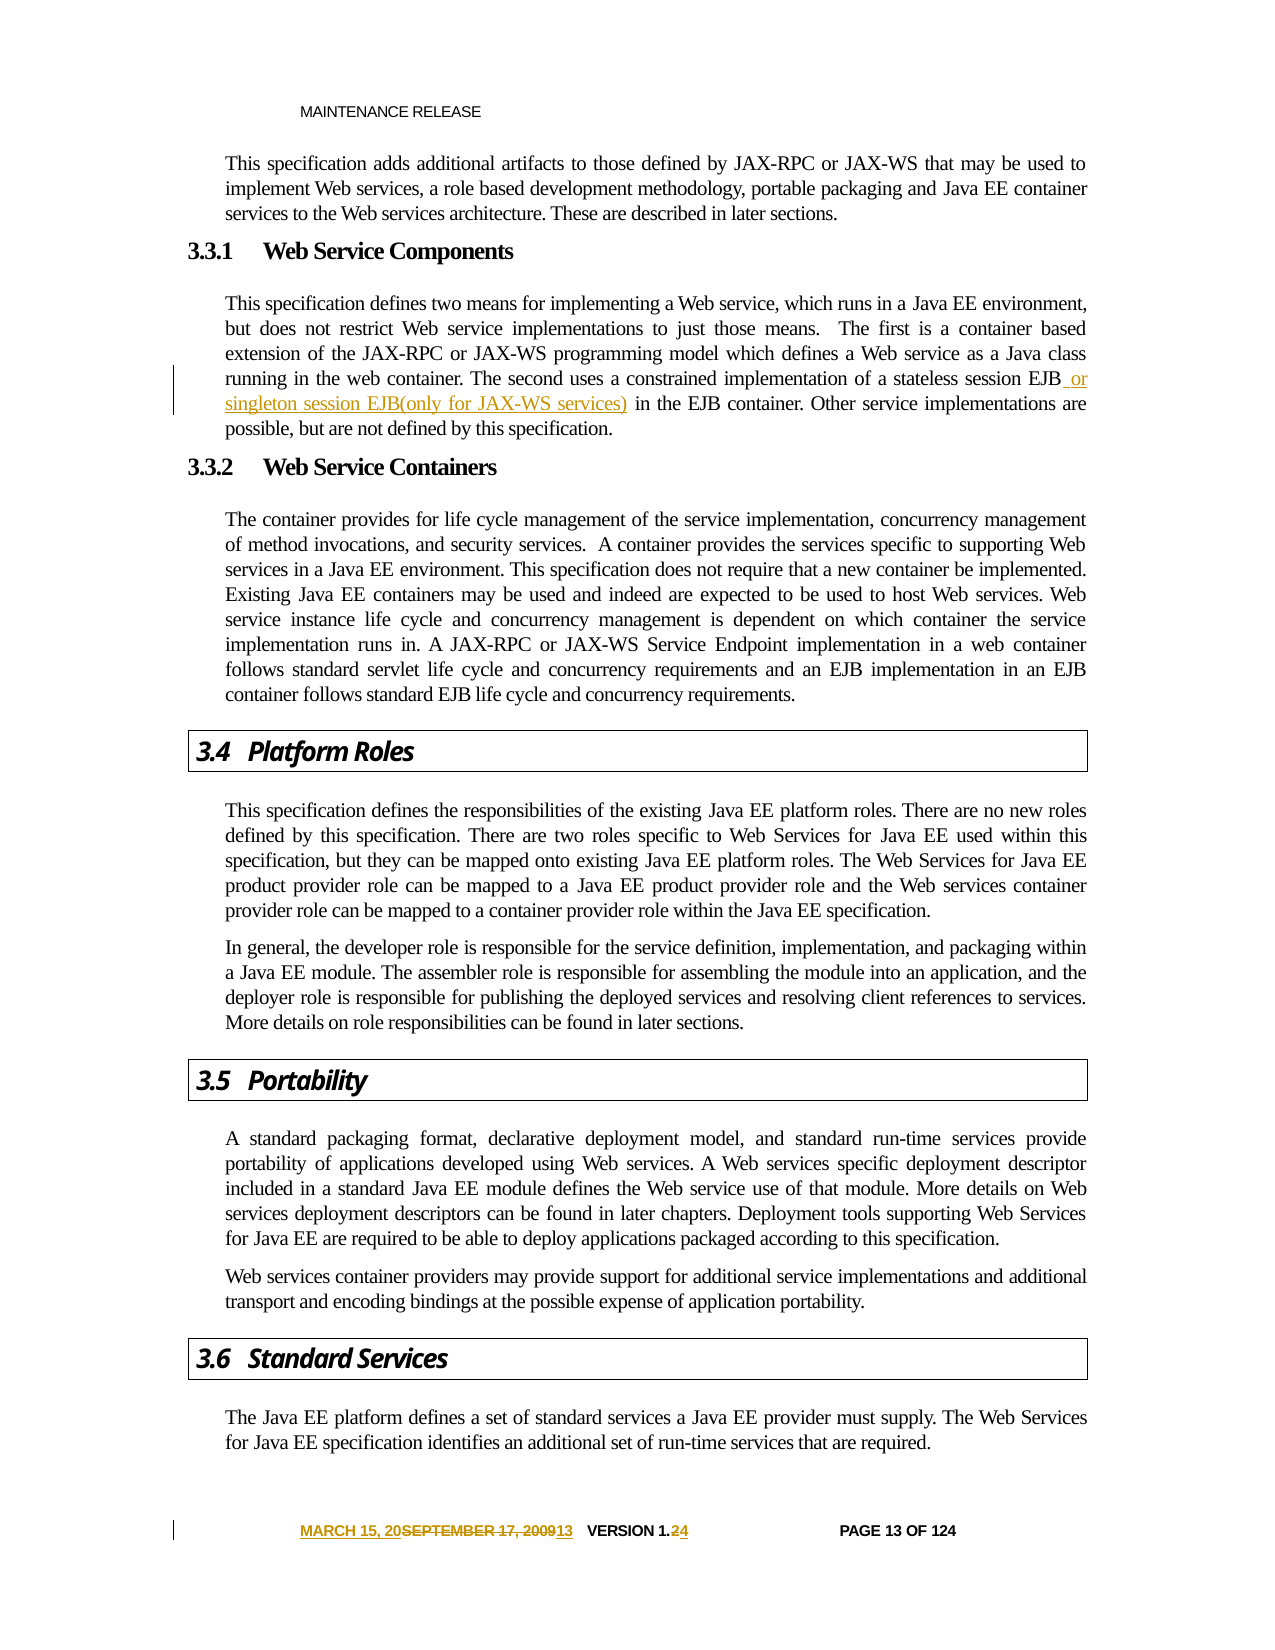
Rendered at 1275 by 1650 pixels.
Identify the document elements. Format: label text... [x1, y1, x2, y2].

text The Java EE platform defines a set of standard services a Java EE provider must supply. The Web Services for Java EE specification identifies an additional set of run-time services that are required. [225, 1404, 1087, 1454]
text This specification defines the responsibilities of the existing Java EE platform roles. There are no new roles defined by this specification. There are two roles specific to Web Services for Java EE used within this specification, but they can be mapped onto existing Java EE platform roles. The Web Services for Java EE product provider role can be mapped to a Java EE product provider role and the Web services container provider role can be mapped to a container provider role within the Java EE specification. [225, 797, 1087, 922]
subtitle Standard Services [189, 1339, 1087, 1379]
subtitle Web Service Containers [187, 453, 1087, 480]
subtitle Web Service Components [187, 237, 1087, 265]
text This specification defines two means for implementing a Web service, which runs in a Java EE environment, but does not restrict Web service implementations to just those means. The first is a container based extension of the JAX-RPC or JAX-WS programming model which defines a Web service as a Java class running in the web container. The second uses a constrained implementation of a stateless session EJB or singleton session EJB(only for JAX-WS services) in the EJB container. Other service implementations are possible, but are not defined by this specification. [225, 290, 1087, 440]
text A standard packaging format, declarative deployment model, and standard run-time services provide portability of applications developed using Web services. A Web services specific deployment descriptor included in a standard Java EE module defines the Web service use of that module. More details on Web services deployment descriptors can be found in later chapters. Deployment tools supporting Web Services for Java EE are required to be able to deploy applications packaged according to this specification. [225, 1125, 1087, 1250]
text This specification adds additional artifacts to those defined by JAX-RPC or JAX-WS that may be used to implement Web services, a role based development methodology, portable packaging and Java EE container services to the Web services architecture. These are described in later sections. [225, 150, 1087, 225]
subtitle Platform Roles [189, 731, 1087, 771]
text Web services container providers may provide support for additional service implementations and additional transport and encoding bindings at the possible expense of application portability. [225, 1263, 1087, 1313]
subtitle Portability [189, 1060, 1087, 1100]
text The container provides for life cycle management of the service implementation, concurrency management of method invocations, and security services. A container provides the services specific to supporting Web services in a Java EE environment. This specification does not require that a new container be implemented. Existing Java EE containers may be used and indeed are expected to be used to host Web services. Web service instance life cycle and concurrency management is dependent on which container the service implementation runs in. A JAX-RPC or JAX-WS Service Endpoint implementation in a web container follows standard servlet life cycle and concurrency requirements and an EJB implementation in an EJB container follows standard EJB life cycle and concurrency requirements. [225, 505, 1087, 705]
text In general, the developer role is responsible for the service definition, implementation, and packaging within a Java EE module. The assembler role is responsible for assembling the module into an application, and the deployer role is responsible for publishing the deployed services and resolving client references to services. More details on role responsibilities can be found in later sections. [225, 934, 1087, 1034]
